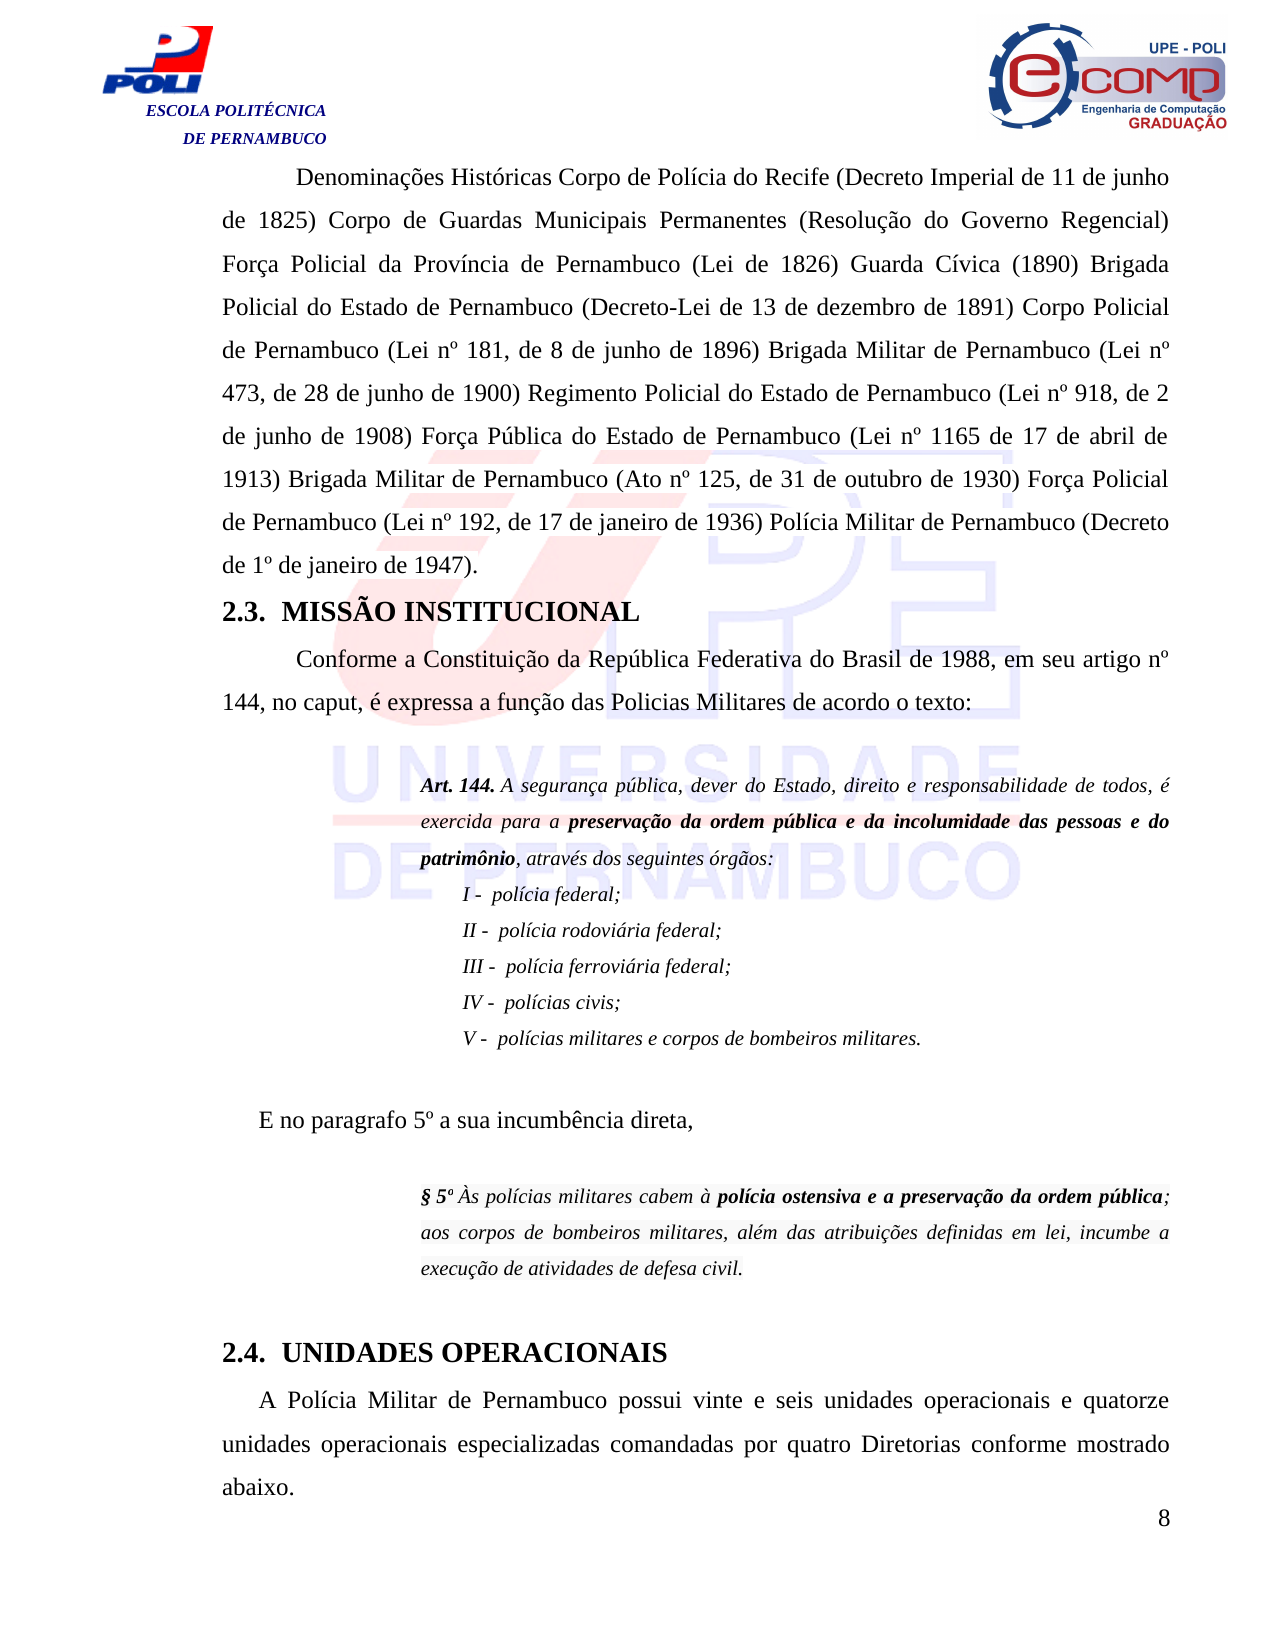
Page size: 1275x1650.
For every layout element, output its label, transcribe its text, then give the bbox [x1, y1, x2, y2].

text A Polícia Militar de Pernambuco possui vinte e seis unidades operacionais e quatorze unidades operacionais especializadas comandadas por quatro Diretorias conforme mostrado abaixo. [222, 1386, 1170, 1501]
text Denominações Históricas Corpo de Polícia do Recife (Decreto Imperial de 11 de junho de 1825) Corpo de Guardas Municipais Permanentes (Resolução do Governo Regencial) Força Policial da Província de Pernambuco (Lei de 1826) Guarda Cívica (1890) Brigada Policial do Estado de Pernambuco (Decreto-Lei de 13 de dezembro de 1891) Corpo Policial de Pernambuco (Lei nº 181, de 8 de junho de 1896) Brigada Militar de Pernambuco (Lei nº 473, de 28 de junho de 1900) Regimento Policial do Estado de Pernambuco (Lei nº 918, de 2 de junho de 1908) Força Pública do Estado de Pernambuco (Lei nº 1165 de 17 de abril de 1913) Brigada Militar de Pernambuco (Ato nº 125, de 31 de outubro de 1930) Força Policial de Pernambuco (Lei nº 192, de 17 de janeiro de 1936) Polícia Militar de Pernambuco (Decreto de 1º de janeiro de 1947). [222, 162, 1170, 579]
text I - polícia federal; [1147, 882, 1170, 906]
picture [91, 23, 214, 95]
text V - polícias militares e corpos de bombeiros militares. [421, 1026, 1170, 1050]
text IV - polícias civis; [421, 990, 1170, 1014]
text III - polícia ferroviária federal; [421, 954, 1170, 978]
subtitle UNIDADES OPERACIONAIS [222, 1335, 1170, 1369]
text § 5º Às polícias militares cabem à polícia ostensiva e a preservação da ordem pública; aos corpos de bombeiros militares, além das atribuições definidas em lei, incumbe a execução de atividades de defesa civil. [421, 1184, 1170, 1280]
picture [976, 14, 1228, 140]
subtitle MISSÃO INSTITUCIONAL [1147, 594, 1170, 627]
text E no paragrafo 5º a sua incumbência direta, [184, 1105, 1170, 1134]
